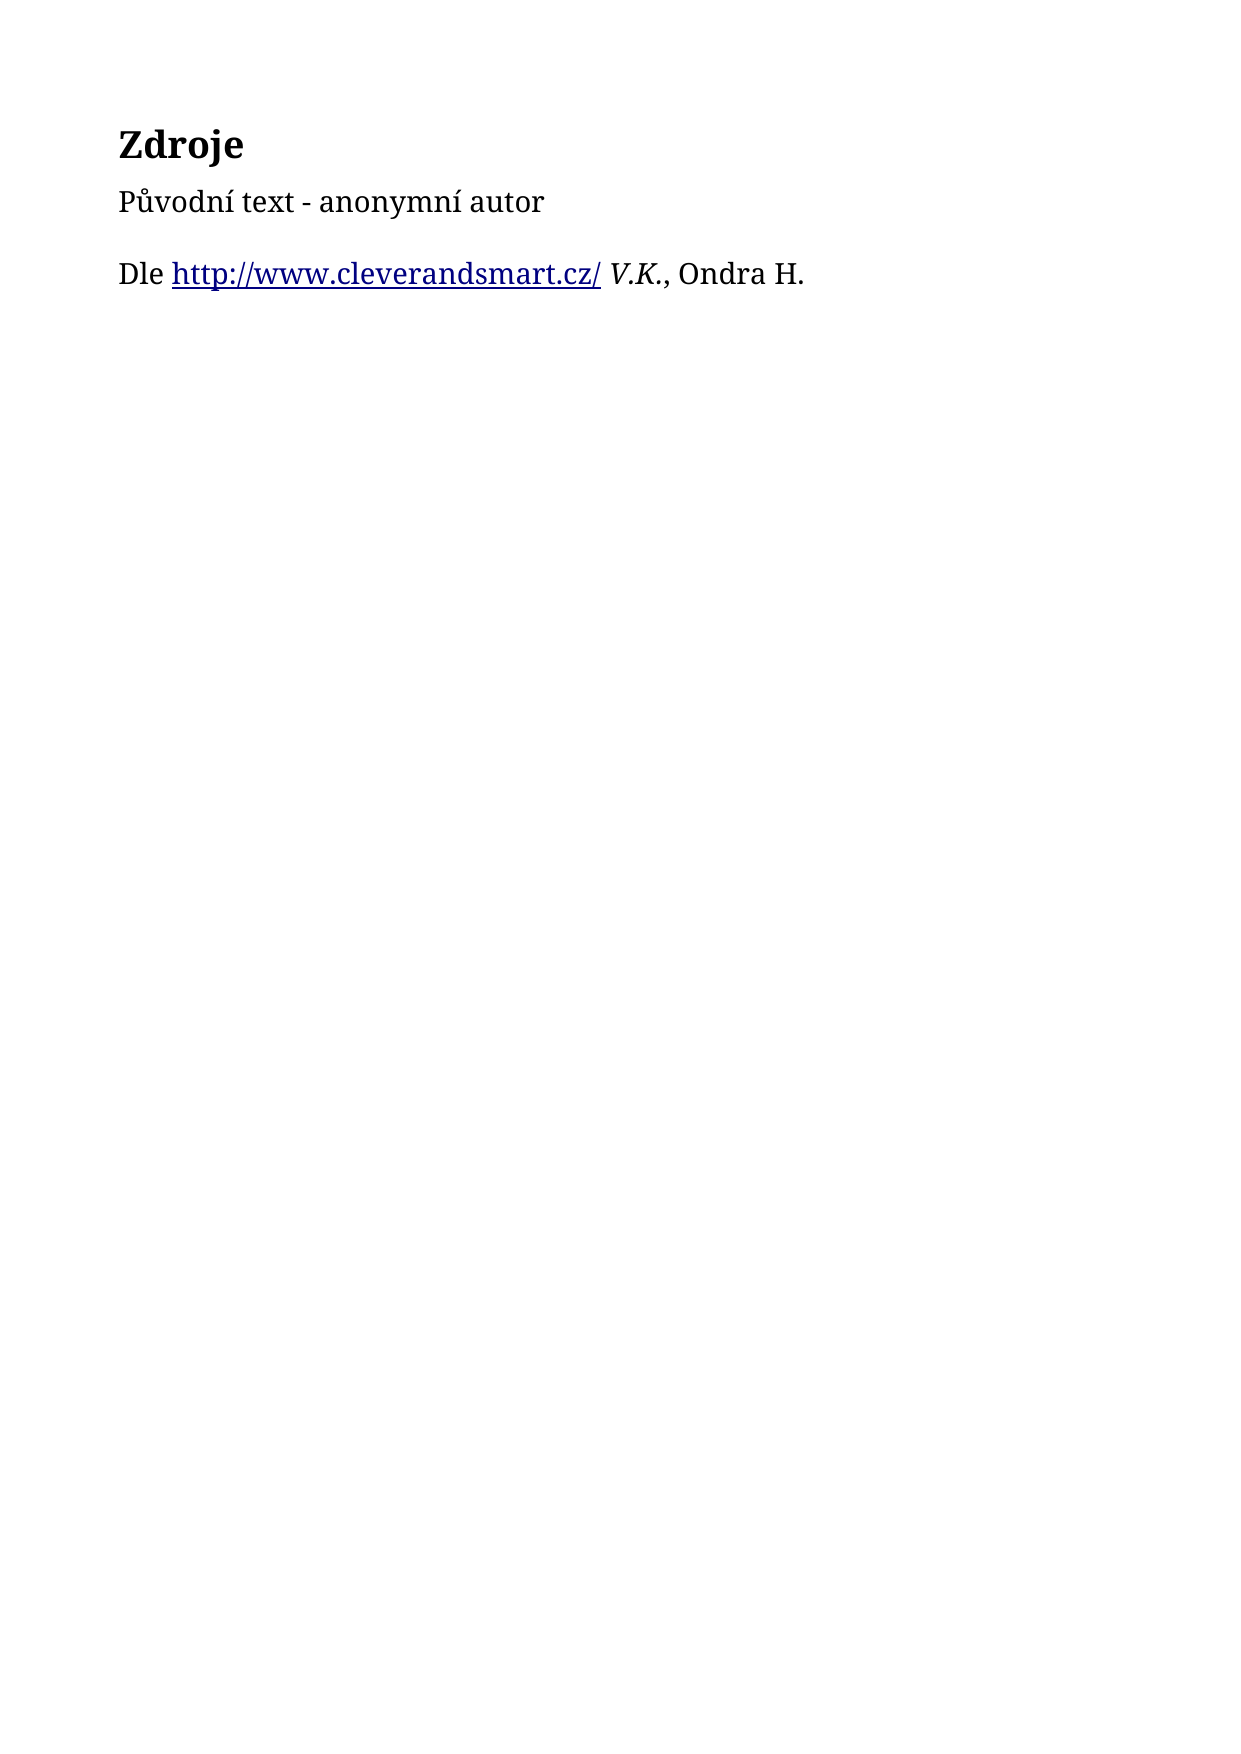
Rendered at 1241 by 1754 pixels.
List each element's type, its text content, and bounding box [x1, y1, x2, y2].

text Dle http://www.cleverandsmart.cz/ V.K., Ondra H. [118, 254, 1122, 293]
subtitle Zdroje [118, 118, 1122, 169]
text Původní text - anonymní autor [118, 182, 1122, 221]
